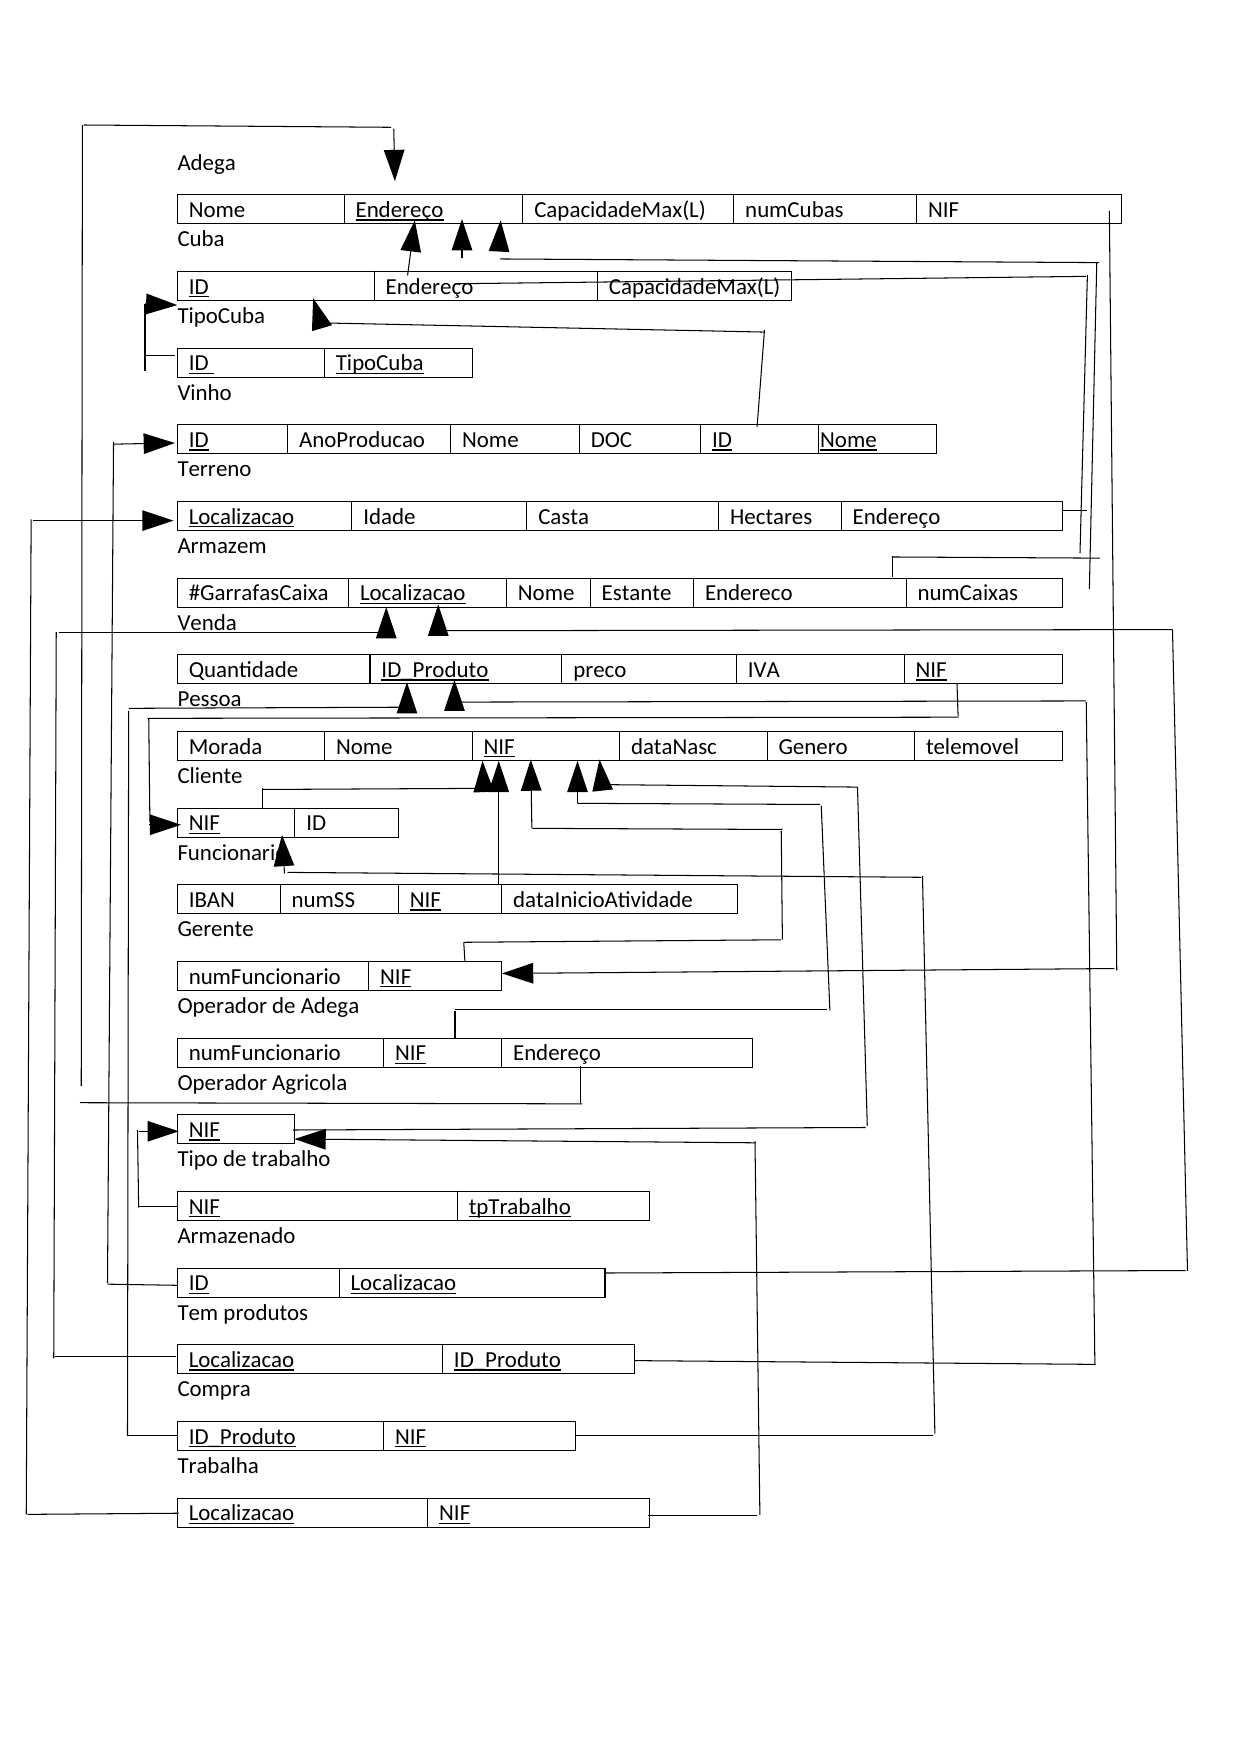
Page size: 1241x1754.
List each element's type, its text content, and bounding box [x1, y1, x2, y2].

text [867, 1068, 926, 1096]
table_header IVA [737, 655, 904, 683]
table_header Idade [352, 502, 526, 530]
table_header Endereço [842, 502, 1062, 530]
text [933, 1298, 1063, 1326]
text [864, 991, 925, 1019]
table_header dataInicioAtividade [502, 885, 737, 913]
table_header NIF [384, 1039, 501, 1067]
text Vinho [177, 378, 760, 406]
text [408, 684, 957, 712]
text [760, 1451, 1063, 1479]
table_header CapacidadeMax(L) [523, 195, 733, 223]
table_header Localizacao [178, 502, 351, 530]
table_header ID [701, 425, 818, 453]
table_header Genero [768, 732, 914, 760]
text [924, 914, 1063, 942]
text Tipo de trabalho [177, 1144, 754, 1172]
text Funcionario [782, 838, 823, 866]
table_header NIF [369, 962, 501, 990]
table_header Morada [178, 732, 324, 760]
text Cliente [177, 761, 482, 789]
table_header numSS [281, 885, 398, 913]
table_header Nome [507, 579, 590, 607]
text [316, 301, 1063, 329]
table_header Hectares [719, 502, 841, 530]
table_header ID_Produto [371, 655, 561, 683]
text [757, 1221, 930, 1249]
text [928, 1068, 1063, 1096]
table_header Nome [819, 425, 936, 453]
text Trabalha [177, 1451, 758, 1479]
table_header NIF [178, 1115, 294, 1143]
text Funcionario [824, 838, 859, 866]
text Armazenado [177, 1221, 755, 1249]
text [601, 761, 1063, 789]
table_header Localizacao [349, 579, 506, 607]
table_header Nome [451, 425, 579, 453]
table_header numCaixas [907, 579, 1062, 607]
text [760, 378, 1063, 406]
text [502, 224, 1063, 252]
table_header ID [178, 1269, 339, 1297]
table_header NIF [178, 1192, 457, 1220]
table_header Estante [591, 579, 693, 607]
text [958, 684, 1063, 700]
table_header NIF [428, 1499, 649, 1527]
table_header Localizacao [178, 1345, 442, 1373]
text Pessoa [177, 684, 406, 707]
table_header Localizacao [178, 1499, 427, 1527]
table_header Endereço [345, 195, 522, 223]
table_header preco [562, 655, 736, 683]
text Armazem [177, 531, 1063, 559]
text [177, 708, 398, 712]
text Cuba [177, 224, 412, 252]
text [440, 608, 1063, 630]
table_header Localizacao [340, 1269, 604, 1297]
table_header Endereço [375, 272, 597, 300]
table_header numFuncionario [178, 1039, 383, 1067]
text [483, 761, 498, 781]
text Operador de Adega [177, 991, 863, 1019]
table_header AnoProducao [288, 425, 450, 453]
text [578, 761, 598, 789]
table_header numFuncionario [178, 962, 368, 990]
text [448, 631, 1063, 636]
text Gerente [177, 914, 781, 942]
text [929, 1144, 1063, 1172]
table_header Endereço [502, 1039, 752, 1067]
text [532, 761, 577, 789]
table_header CapacidadeMax(L) [598, 281, 791, 300]
text [395, 148, 1063, 176]
table_header Nome [325, 732, 472, 760]
table_header NIF [473, 732, 619, 760]
text [694, 914, 826, 942]
text [931, 1221, 1063, 1249]
text [926, 991, 1063, 1019]
text [463, 224, 498, 252]
table_header tpTrabalho [458, 1192, 649, 1220]
table_header Endereco [694, 579, 906, 607]
table_header #GarrafasCaixa [178, 579, 348, 607]
text [387, 608, 436, 636]
table_header NIF [905, 655, 1062, 683]
table_header ID [295, 809, 398, 837]
table_header ID [178, 349, 324, 377]
table_header Casta [527, 502, 718, 530]
table_header NIF [178, 809, 294, 837]
table_header TipoCuba [325, 349, 472, 377]
text Adega [177, 148, 393, 176]
table_header ID_Produto [443, 1345, 634, 1373]
table_header ID [178, 425, 287, 453]
table_header IBAN [178, 885, 280, 913]
text [935, 1374, 1063, 1402]
table_header NIF [917, 195, 1121, 223]
table_header NIF [399, 885, 501, 913]
table_header Nome [178, 195, 344, 223]
table_header Quantidade [178, 655, 369, 683]
text Funcionario [284, 838, 498, 866]
text Funcionario [177, 838, 280, 866]
text [756, 1144, 928, 1172]
table_header NIF [384, 1422, 575, 1450]
text [862, 914, 923, 942]
table_header numCubas [734, 195, 916, 223]
text [827, 914, 861, 942]
table_header DOC [580, 425, 700, 453]
table_header dataNasc [620, 732, 767, 760]
text [500, 761, 529, 789]
text [759, 1374, 933, 1402]
text TipoCuba [177, 301, 312, 329]
text [581, 1068, 865, 1096]
text [758, 1298, 931, 1326]
text Terreno [177, 454, 1063, 482]
table_header telemovel [915, 732, 1062, 760]
text Funcionario [499, 838, 781, 866]
text [416, 224, 461, 252]
text Venda [177, 608, 385, 632]
text Funcionario [860, 838, 1063, 866]
text Operador Agricola [177, 1068, 580, 1096]
table_header ID [178, 272, 374, 300]
table_header ID_Produto [178, 1422, 383, 1450]
text [959, 702, 1063, 712]
text Compra [177, 1374, 757, 1402]
text Tem produtos [177, 1298, 756, 1326]
table_header CapacidadeMax(L) [598, 272, 791, 281]
